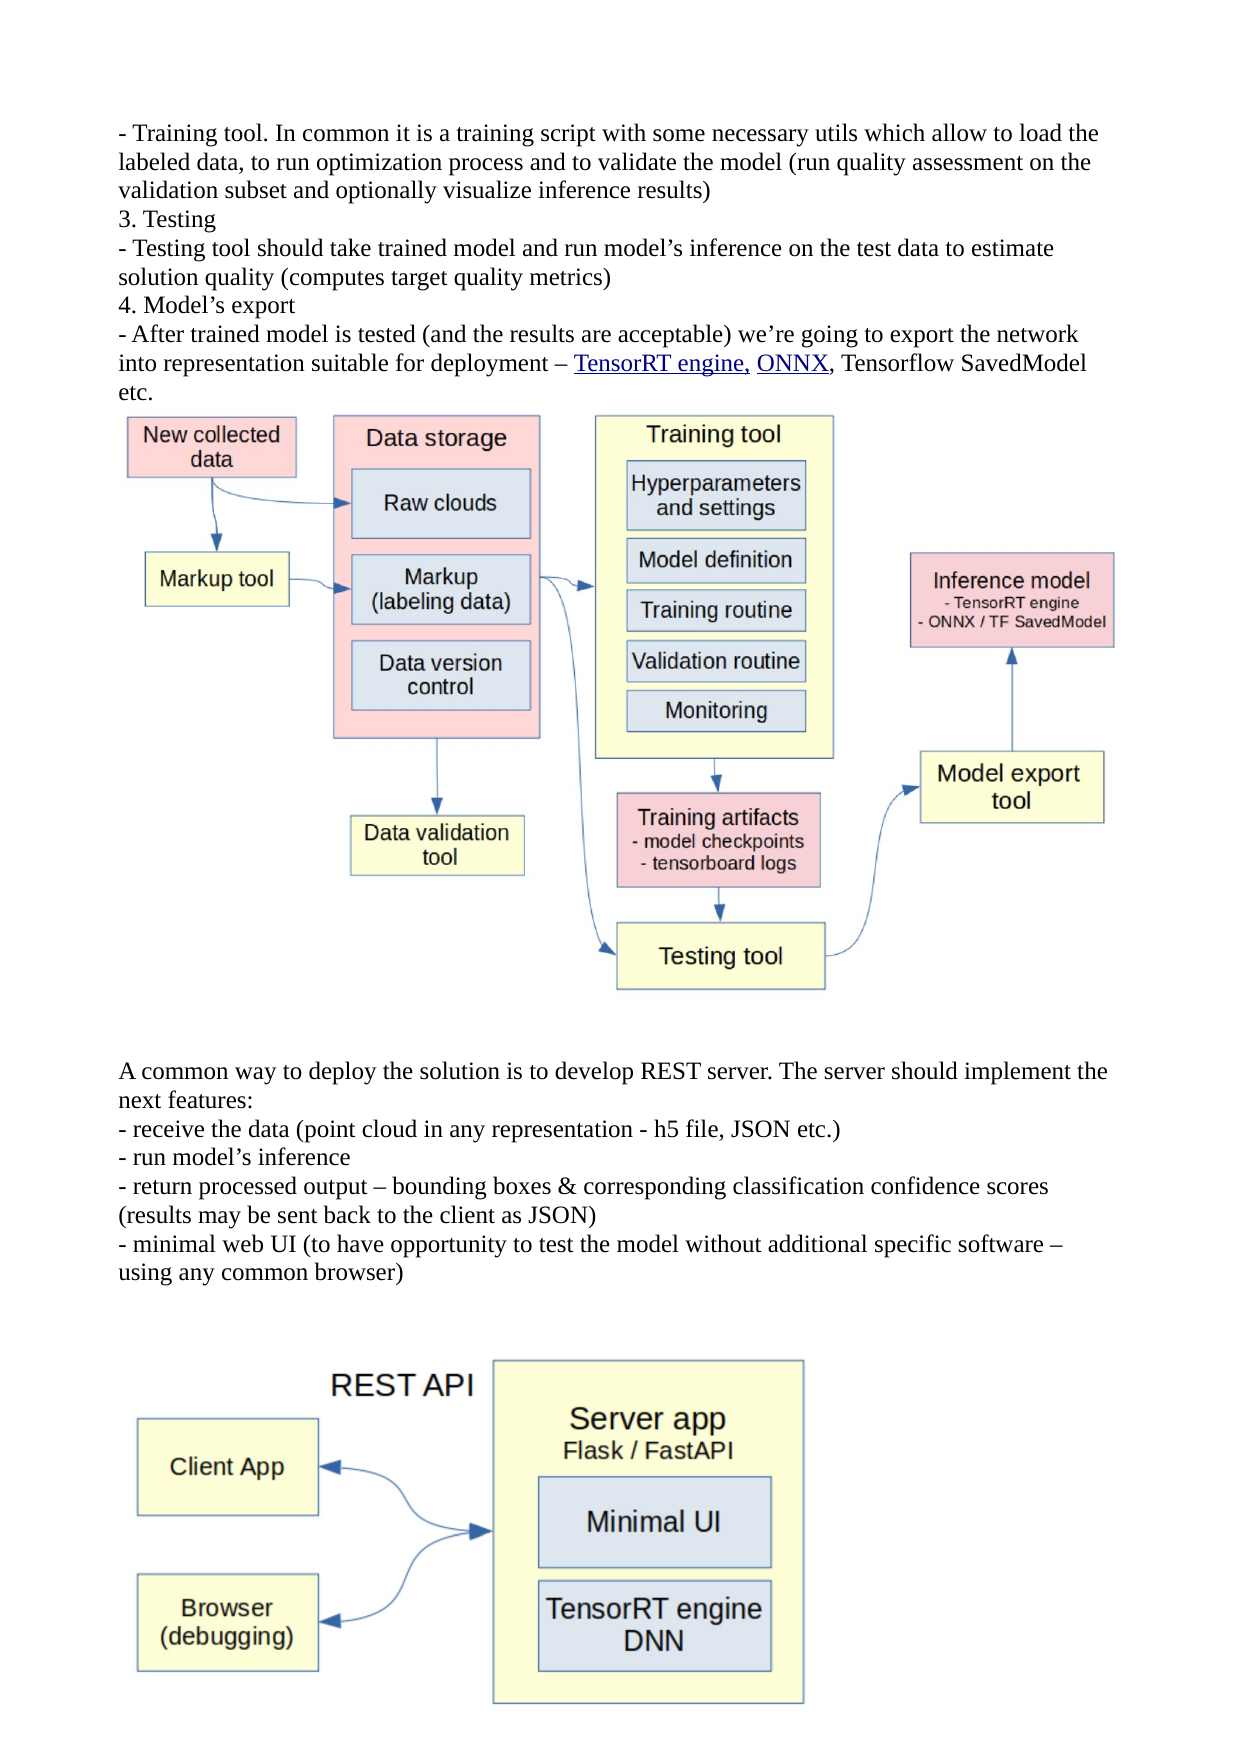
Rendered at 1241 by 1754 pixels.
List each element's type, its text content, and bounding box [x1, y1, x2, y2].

text - receive the data (point cloud in any representation - h5 file, JSON etc.) [118, 1114, 1122, 1142]
text - Testing tool should take trained model and run model’s inference on the test data to estimate solution quality (computes target quality metrics) [118, 233, 1122, 291]
text - After trained model is tested (and the results are acceptable) we’re going to export the network into representation suitable for deployment – TensorRT engine, ONNX, Tensorflow SavedModel etc. [118, 319, 1122, 405]
text 4. Model’s export [118, 291, 1122, 319]
text - Training tool. In common it is a training script with some necessary utils which allow to load the labeled data, to run optimization process and to validate the model (run quality assessment on the validation subset and optionally visualize inference results) [118, 118, 1122, 204]
text A common way to deploy the solution is to develop REST server. The server should implement the next features: [118, 1056, 1122, 1114]
text - minimal web UI (to have opportunity to test the model without additional specific software – using any common browser) [118, 1229, 1122, 1286]
text - run model’s inference [118, 1142, 1122, 1171]
picture [118, 405, 1123, 999]
text 3. Testing [118, 204, 1122, 233]
text - return processed output – bounding boxes & corresponding classification confidence scores (results may be sent back to the client as JSON) [118, 1171, 1122, 1229]
picture [106, 1335, 843, 1736]
